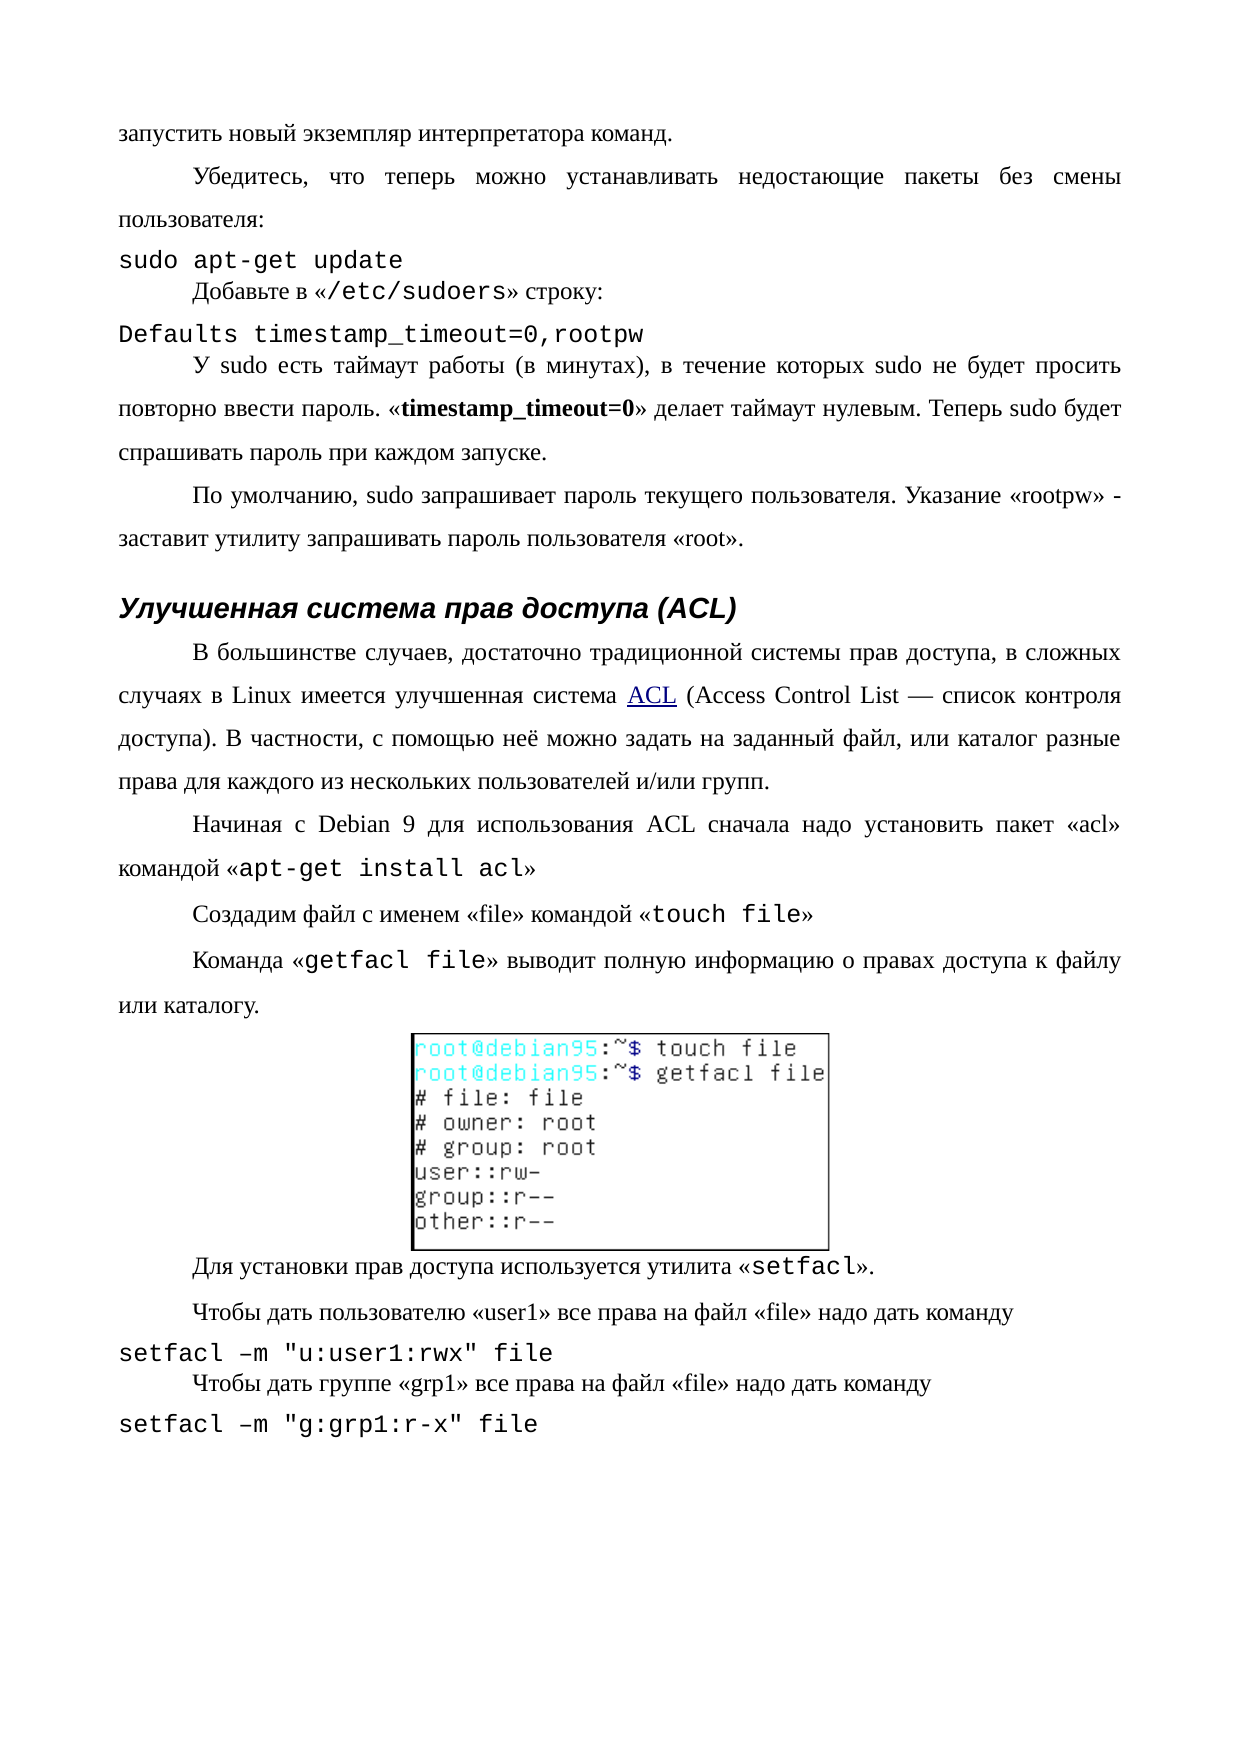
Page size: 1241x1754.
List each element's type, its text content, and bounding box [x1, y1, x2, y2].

subtitle Улучшенная система прав доступа (ACL) [118, 591, 1122, 624]
text У sudo есть таймаут работы (в минутах), в течение которых sudo не будет просить повторно ввести пароль. «timestamp_timeout=0» делает таймаут нулевым. Теперь sudo будет спрашивать пароль при каждом запуске. [118, 350, 1122, 465]
text Добавьте в «/etc/sudoers» строку: [118, 276, 1122, 307]
text setfacl –m "u:user1:rwx" file [118, 1340, 1122, 1368]
text Для установки прав доступа используется утилита «setfacl». [118, 1251, 1122, 1282]
text запустить новый экземпляр интерпретатора команд. [118, 118, 1122, 147]
text sudo apt-get update [118, 247, 1122, 276]
picture [410, 1033, 830, 1251]
text setfacl –m "g:grp1:r-x" file [118, 1412, 1122, 1440]
text Убедитесь, что теперь можно устанавливать недостающие пакеты без смены пользователя: [118, 161, 1122, 233]
text Defaults timestamp_timeout=0,rootpw [118, 322, 1122, 350]
text Чтобы дать группе «grp1» все права на файл «file» надо дать команду [118, 1368, 1122, 1397]
text Чтобы дать пользователю «user1» все права на файл «file» надо дать команду [118, 1297, 1122, 1326]
text Команда «getfacl file» выводит полную информацию о правах доступа к файлу или каталогу. [118, 945, 1122, 1019]
text Создадим файл с именем «file» командой «touch file» [118, 899, 1122, 930]
text Начиная с Debian 9 для использования ACL сначала надо установить пакет «acl» командой «apt-get install acl» [118, 809, 1122, 883]
text В большинстве случаев, достаточно традиционной системы прав доступа, в сложных случаях в Linux имеется улучшенная система ACL (Access Control List — список контроля доступа). В частности, с помощью неё можно задать на заданный файл, или каталог разные права для каждого из нескольких пользователей и/или групп. [118, 637, 1122, 795]
text По умолчанию, sudo запрашивает пароль текущего пользователя. Указание «rootpw» - заставит утилиту запрашивать пароль пользователя «root». [118, 480, 1122, 552]
